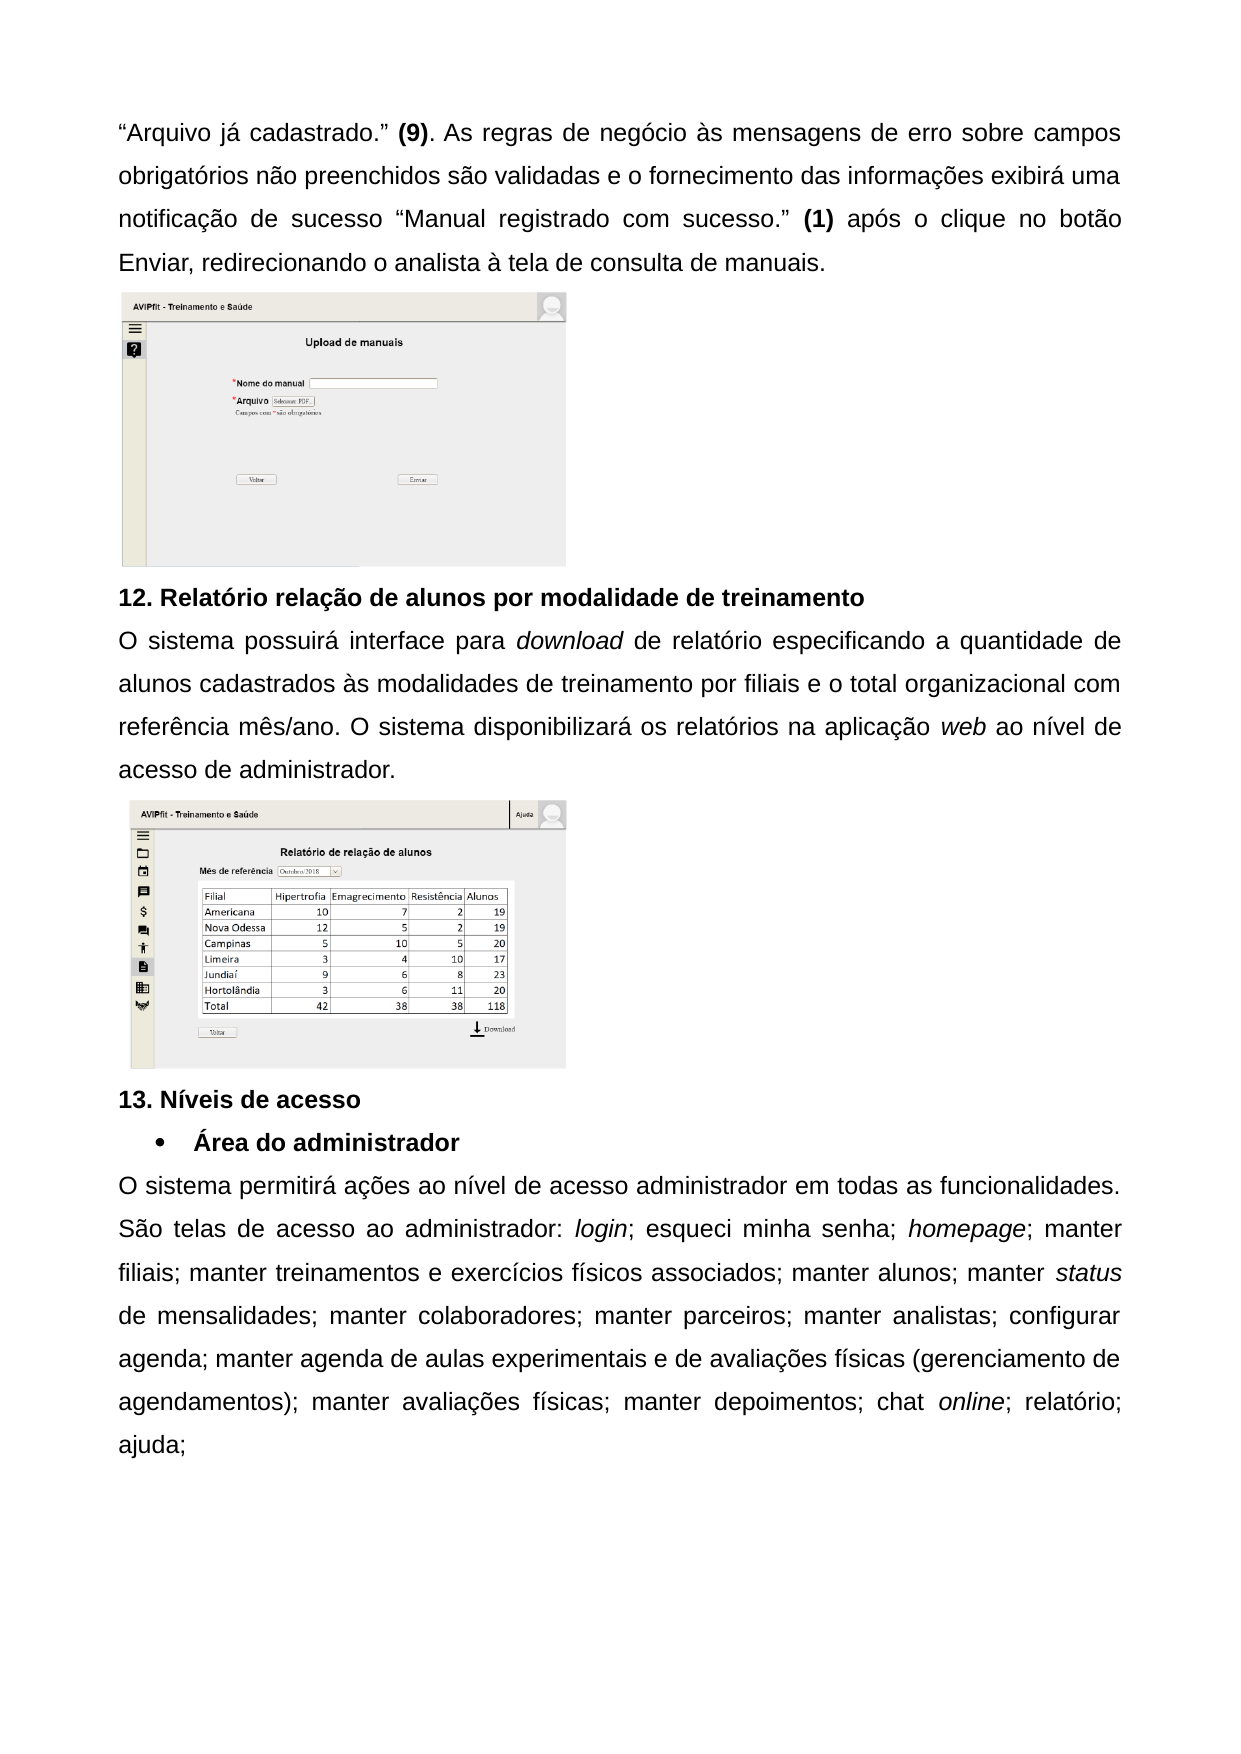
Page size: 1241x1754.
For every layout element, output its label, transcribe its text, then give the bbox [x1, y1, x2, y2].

text “Arquivo já cadastrado.” (9). As regras de negócio às mensagens de erro sobre campos obrigatórios não preenchidos são validadas e o fornecimento das informações exibirá uma notificação de sucesso “Manual registrado com sucesso.” (1) após o clique no botão Enviar, redirecionando o analista à tela de consulta de manuais. [118, 118, 1122, 276]
text 12. Relatório relação de alunos por modalidade de treinamento [118, 582, 1122, 611]
text O sistema permitirá ações ao nível de acesso administrador em todas as funcionalidades. São telas de acesso ao administrador: login; esqueci minha senha; homepage; manter filiais; manter treinamentos e exercícios físicos associados; manter alunos; manter status de mensalidades; manter colaboradores; manter parceiros; manter analistas; configurar agenda; manter agenda de aulas experimentais e de avaliações físicas (gerenciamento de agendamentos); manter avaliações físicas; manter depoimentos; chat online; relatório; ajuda; [118, 1171, 1122, 1459]
list Área do administrador [156, 1128, 1122, 1157]
text O sistema possuirá interface para download de relatório especificando a quantidade de alunos cadastrados às modalidades de treinamento por filiais e o total organizacional com referência mês/ano. O sistema disponibilizará os relatórios na aplicação web ao nível de acesso de administrador. [118, 626, 1122, 784]
text 13. Níveis de acesso [118, 1085, 1122, 1114]
